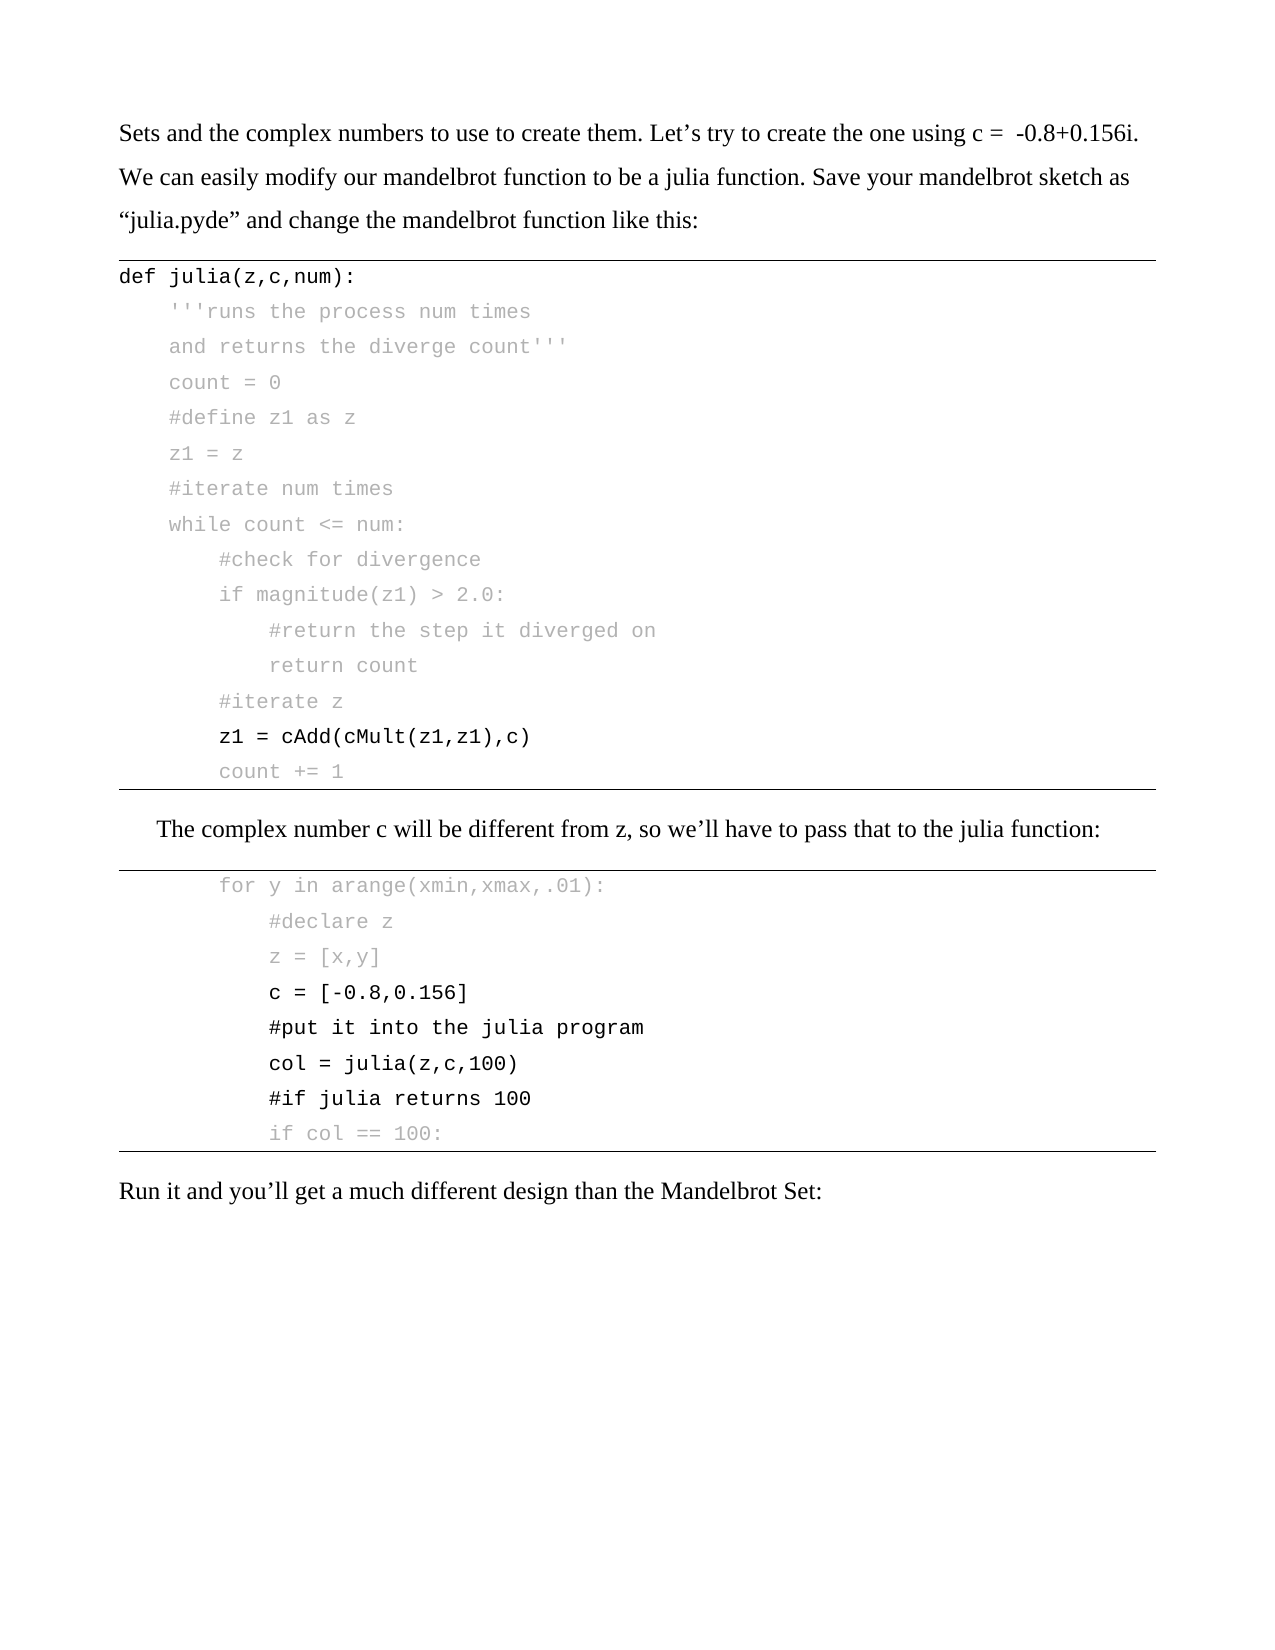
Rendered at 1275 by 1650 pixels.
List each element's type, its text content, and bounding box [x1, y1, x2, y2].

text and returns the diverge count''' [118, 336, 1156, 360]
text #if julia returns 100 [118, 1088, 1156, 1112]
text for y in arange(xmin,xmax,.01): [118, 871, 1156, 899]
text Run it and you’ll get a much different design than the Mandelbrot Set: [118, 1176, 1156, 1205]
text count = 0 [118, 372, 1156, 396]
text #check for divergence [118, 549, 1156, 573]
text if magnitude(z1) > 2.0: [118, 584, 1156, 608]
text def julia(z,c,num): [118, 261, 1156, 289]
text count += 1 [118, 761, 1156, 790]
text z1 = cAdd(cMult(z1,z1),c) [118, 726, 1156, 750]
text #define z1 as z [118, 407, 1156, 431]
text z1 = z [118, 443, 1156, 466]
text Sets and the complex numbers to use to create them. Let’s try to create the one using c = -0.8+0.156i. We can easily modify our mandelbrot function to be a julia function. Save your mandelbrot sketch as “julia.pyde” and change the mandelbrot function like this: [118, 118, 1156, 233]
text c = [-0.8,0.156] [118, 982, 1156, 1005]
text The complex number c will be different from z, so we’ll have to pass that to the julia function: [118, 814, 1156, 843]
text #put it into the julia program [118, 1017, 1156, 1041]
text '''runs the process num times [118, 301, 1156, 325]
text return count [118, 655, 1156, 679]
text #iterate z [118, 691, 1156, 714]
text while count <= num: [118, 513, 1156, 537]
text #declare z [118, 911, 1156, 934]
text z = [x,y] [118, 946, 1156, 970]
text if col == 100: [118, 1123, 1156, 1152]
text col = julia(z,c,100) [118, 1052, 1156, 1076]
text #iterate num times [118, 478, 1156, 502]
text #return the step it diverged on [118, 620, 1156, 643]
